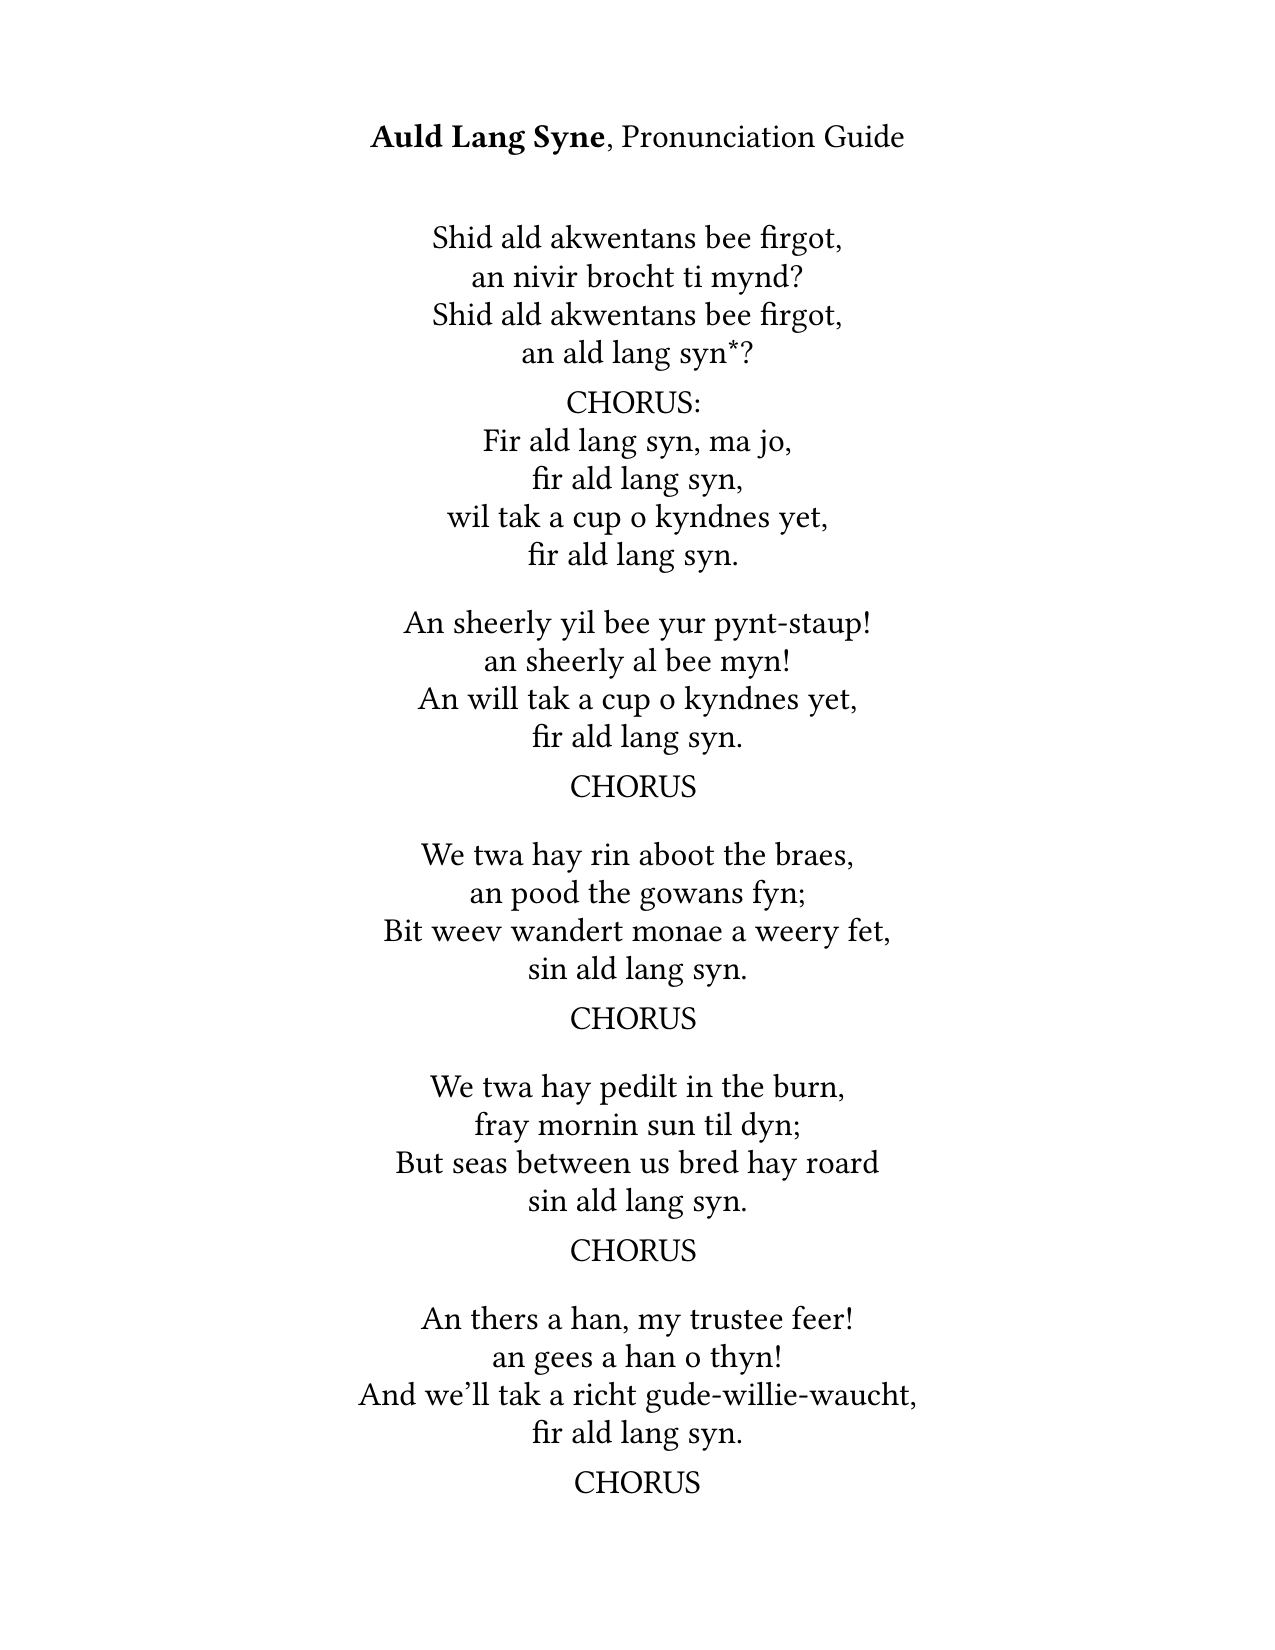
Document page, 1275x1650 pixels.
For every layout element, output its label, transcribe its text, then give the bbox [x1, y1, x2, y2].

text An sheerly yil bee yur pynt-staup! an sheerly al bee myn! An will tak a cup o kyndnes yet, fir ald lang syn. [118, 603, 1157, 755]
text An thers a han, my trustee feer! an gees a han o thyn! And we’ll tak a richt gude-willie-waucht, fir ald lang syn. [118, 1299, 1157, 1452]
list CHORUS [118, 768, 1157, 806]
list CHORUS [118, 1464, 1157, 1502]
text We twa hay rin aboot the braes, an pood the gowans fyn; Bit weev wandert monae a weery fet, sin ald lang syn. [118, 835, 1157, 987]
text We twa hay pedilt in the burn, fray mornin sun til dyn; But seas between us bred hay roard sin ald lang syn. [118, 1067, 1157, 1219]
text Shid ald akwentans bee firgot, an nivir brocht ti mynd? Shid ald akwentans bee firgot, an ald lang syn*? [118, 219, 1157, 371]
list Fir ald lang syn, ma jo, fir ald lang syn, wil tak a cup o kyndnes yet, fir ald lang syn. [118, 422, 1157, 574]
text Auld Lang Syne, Pronunciation Guide [118, 118, 1157, 156]
list CHORUS [118, 1232, 1157, 1270]
list CHORUS [118, 1000, 1157, 1038]
list CHORUS: [118, 384, 1157, 422]
